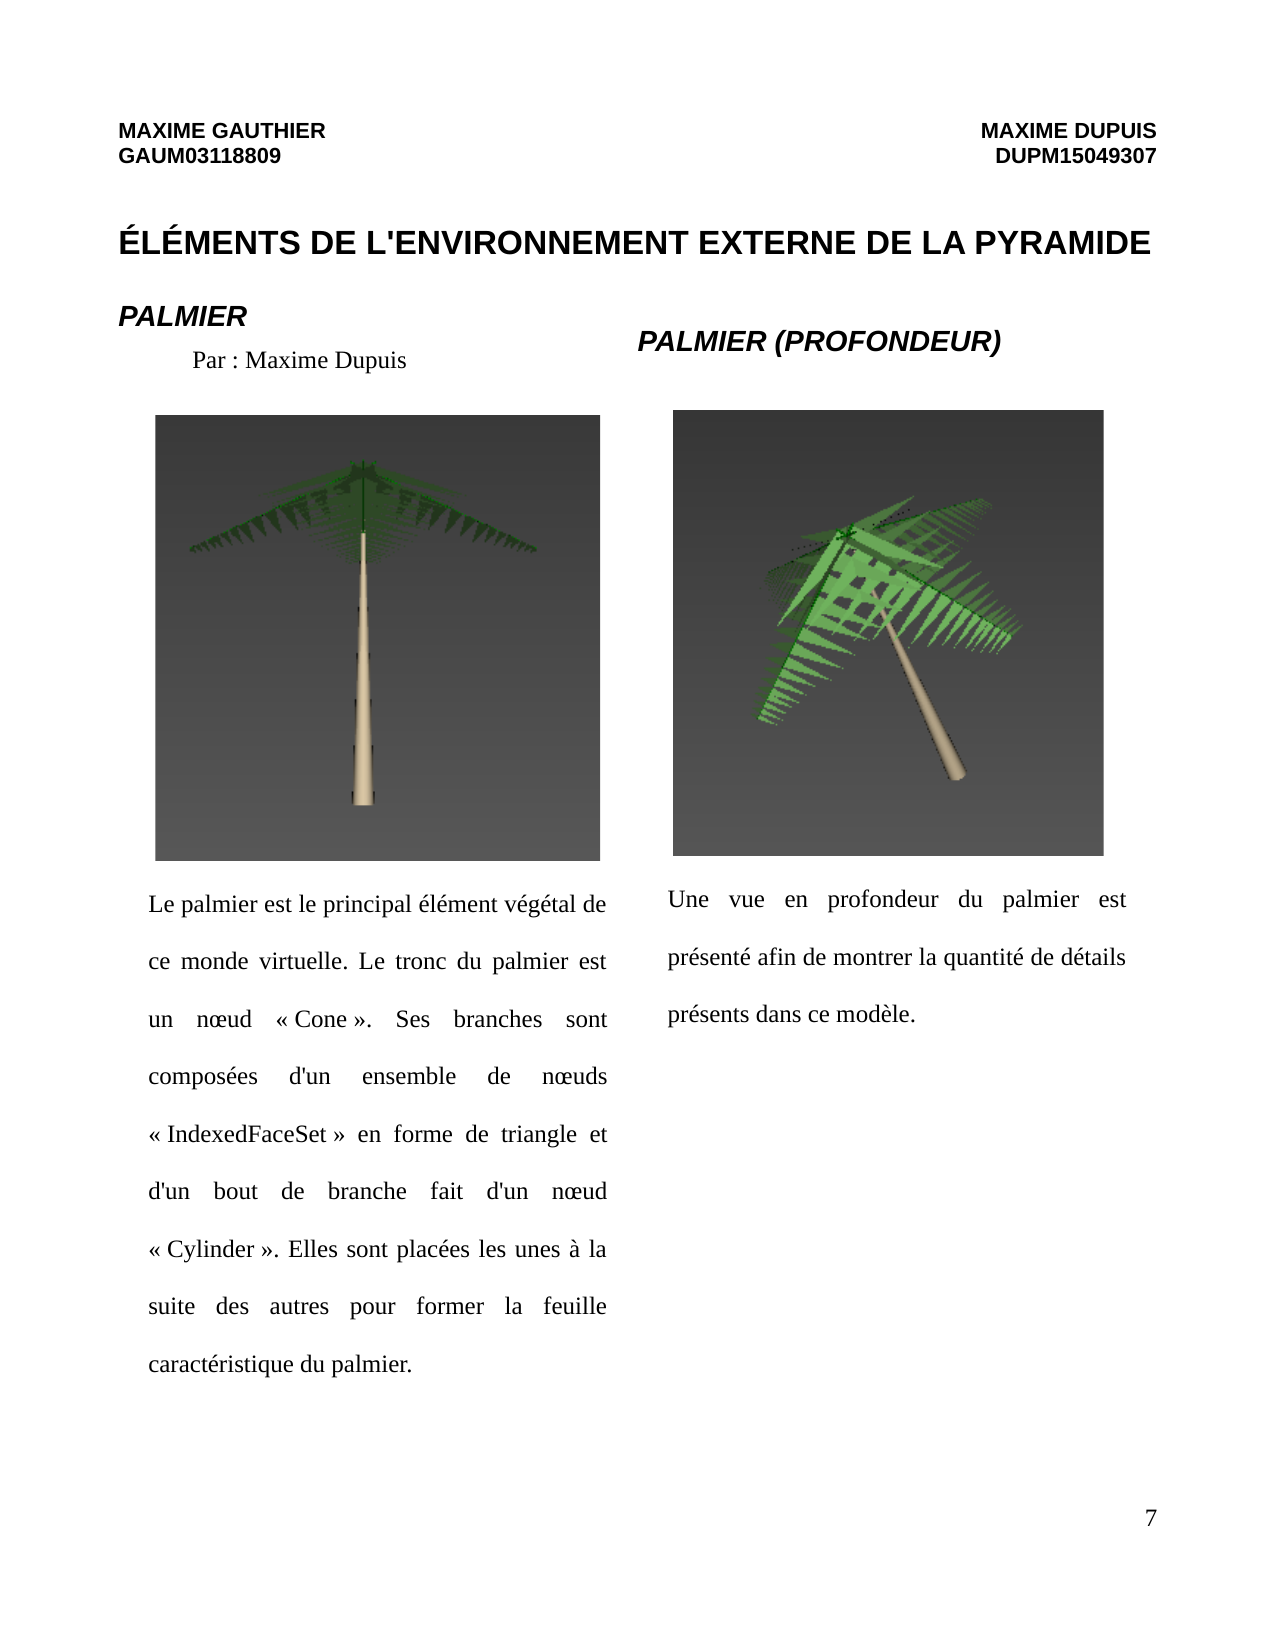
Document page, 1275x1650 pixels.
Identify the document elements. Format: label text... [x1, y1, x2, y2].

subtitle Palmier [118, 299, 637, 333]
text Une vue en profondeur du palmier est présenté afin de montrer la quantité de détails présents dans ce modèle. [667, 440, 1127, 1028]
subtitle Palmier (profondeur) [637, 324, 1157, 358]
subtitle Éléments de l'environnement externe de la pyramide [118, 223, 1157, 262]
text Par : Maxime Dupuis [118, 345, 637, 374]
text Le palmier est le principal élément végétal de ce monde virtuelle. Le tronc du palmier est un nœud « Cone ». Ses branches sont composées d'un ensemble de nœuds « IndexedFaceSet » en forme de triangle et d'un bout de branche fait d'un nœud « Cylinder ». Elles sont placées les unes à la suite des autres pour former la feuille caractéristique du palmier. [148, 415, 607, 1378]
